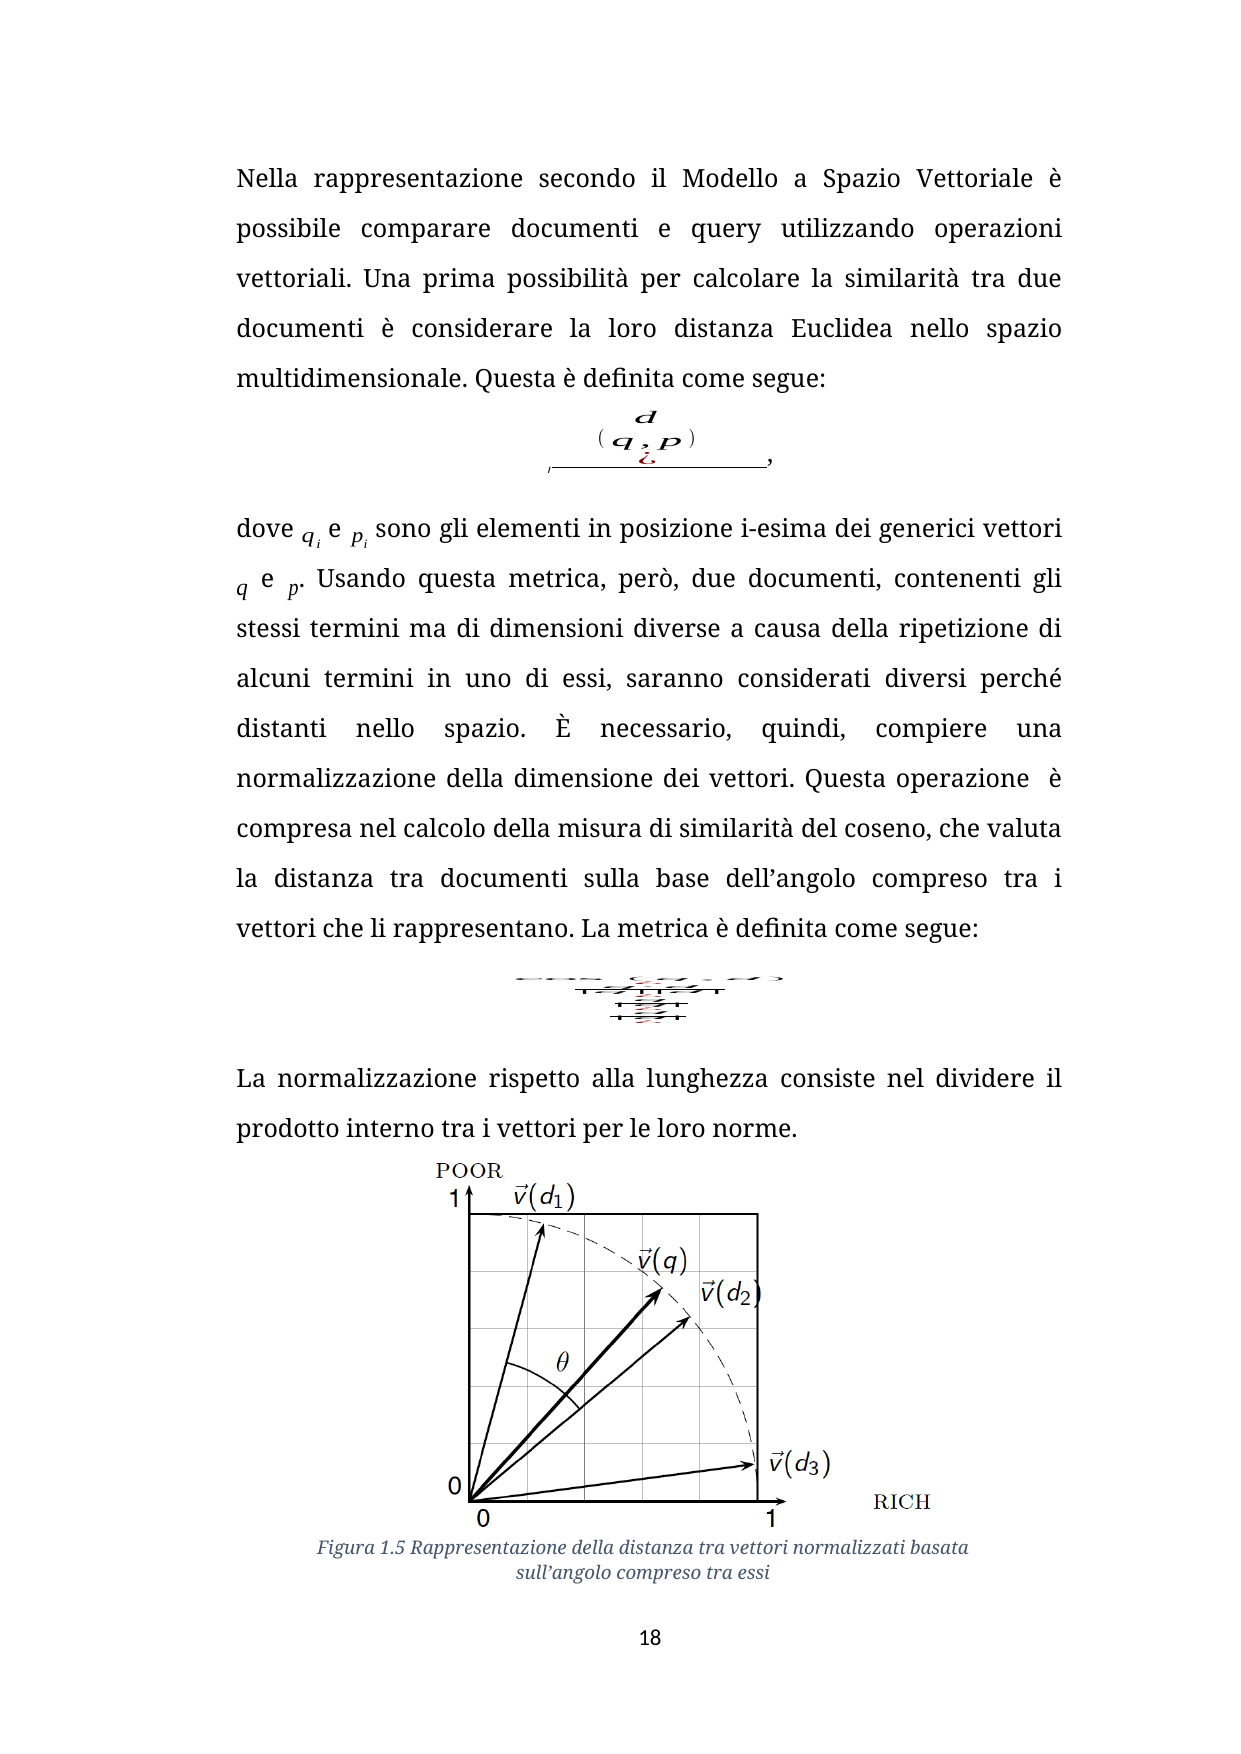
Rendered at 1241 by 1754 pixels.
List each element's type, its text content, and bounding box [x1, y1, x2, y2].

text dove e sono gli elementi in posizione i-esima dei generici vettori e . Usando questa metrica, però, due documenti, contenenti gli stessi termini ma di dimensioni diverse a causa della ripetizione di alcuni termini in uno di essi, saranno considerati diversi perché distanti nello spazio. È necessario, quindi, compiere una normalizzazione della dimensione dei vettori. Questa operazione è compresa nel calcolo della misura di similarità del coseno, che valuta la distanza tra documenti sulla base dell’angolo compreso tra i vettori che li rappresentano. La metrica è definita come segue: [236, 498, 1063, 948]
text Nella rappresentazione secondo il Modello a Spazio Vettoriale è possibile comparare documenti e query utilizzando operazioni vettoriali. Una prima possibilità per calcolare la similarità tra due documenti è considerare la loro distanza Euclidea nello spazio multidimensionale. Questa è definita come segue: [236, 148, 1063, 398]
text Figura 1.5 Rappresentazione della distanza tra vettori normalizzati basata sull’angolo compreso tra essi [278, 1534, 1009, 1585]
text La normalizzazione rispetto alla lunghezza consiste nel dividere il prodotto interno tra i vettori per le loro norme. [236, 1048, 1063, 1148]
text , [236, 423, 1063, 473]
